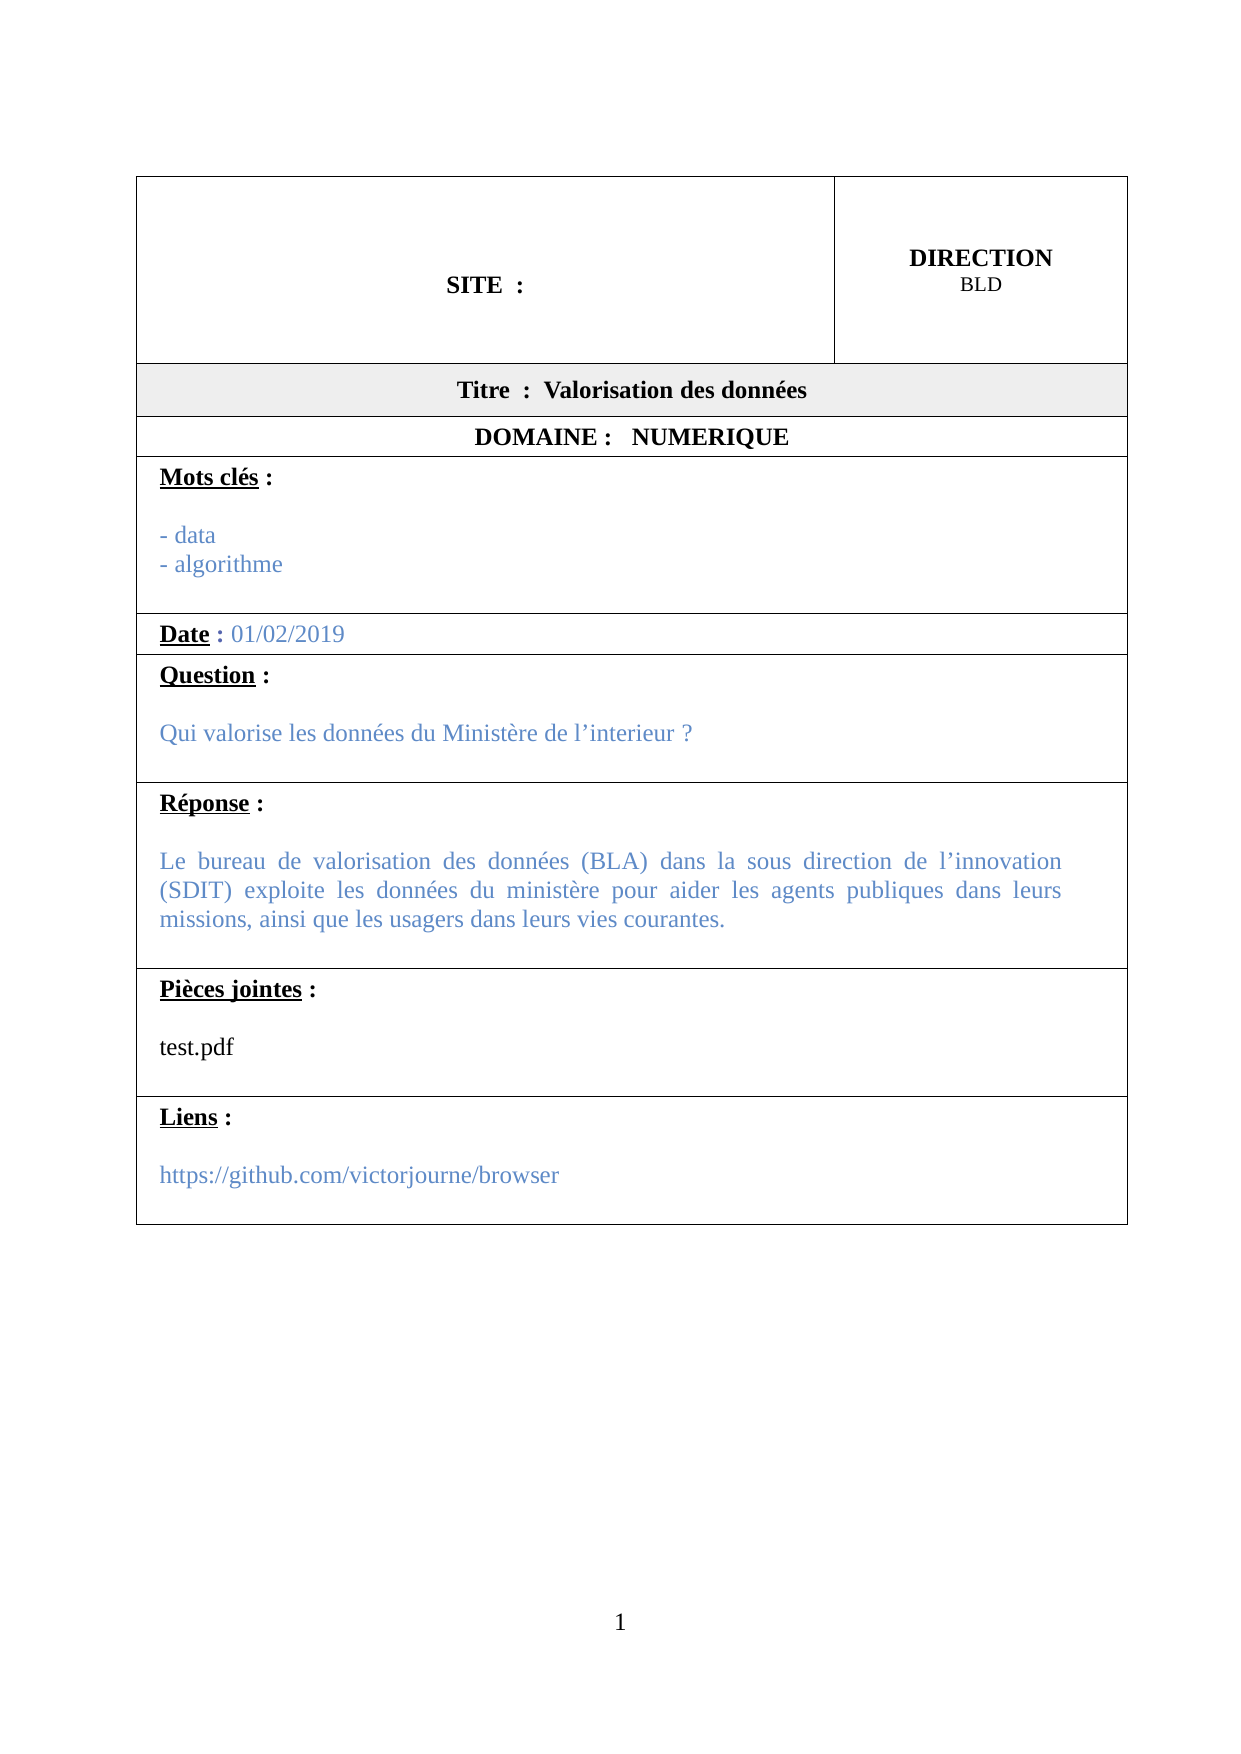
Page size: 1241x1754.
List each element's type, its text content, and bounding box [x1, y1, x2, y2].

table_cell DOMAINE : NUMERIQUE [137, 417, 1127, 456]
table_cell Pièces jointes : test.pdf [137, 969, 1127, 1096]
table_header DIRECTION BLD [835, 177, 1127, 362]
table_header SITE : [137, 177, 834, 362]
table_cell Liens : https://github.com/victorjourne/browser [137, 1097, 1127, 1224]
table_cell Réponse : Le bureau de valorisation des données (BLA) dans la sous direction de l’innovation (SDIT) exploite les données du ministère pour aider les agents publiques dans leurs missions, ainsi que les usagers dans leurs vies courantes. [137, 783, 1127, 968]
table_cell Titre : Valorisation des données [137, 364, 1127, 416]
table_cell Question : Qui valorise les données du Ministère de l’interieur ? [137, 655, 1127, 782]
table_cell Mots clés : - data - algorithme [137, 457, 1127, 613]
table_cell Date : 01/02/2019 [137, 614, 1127, 654]
